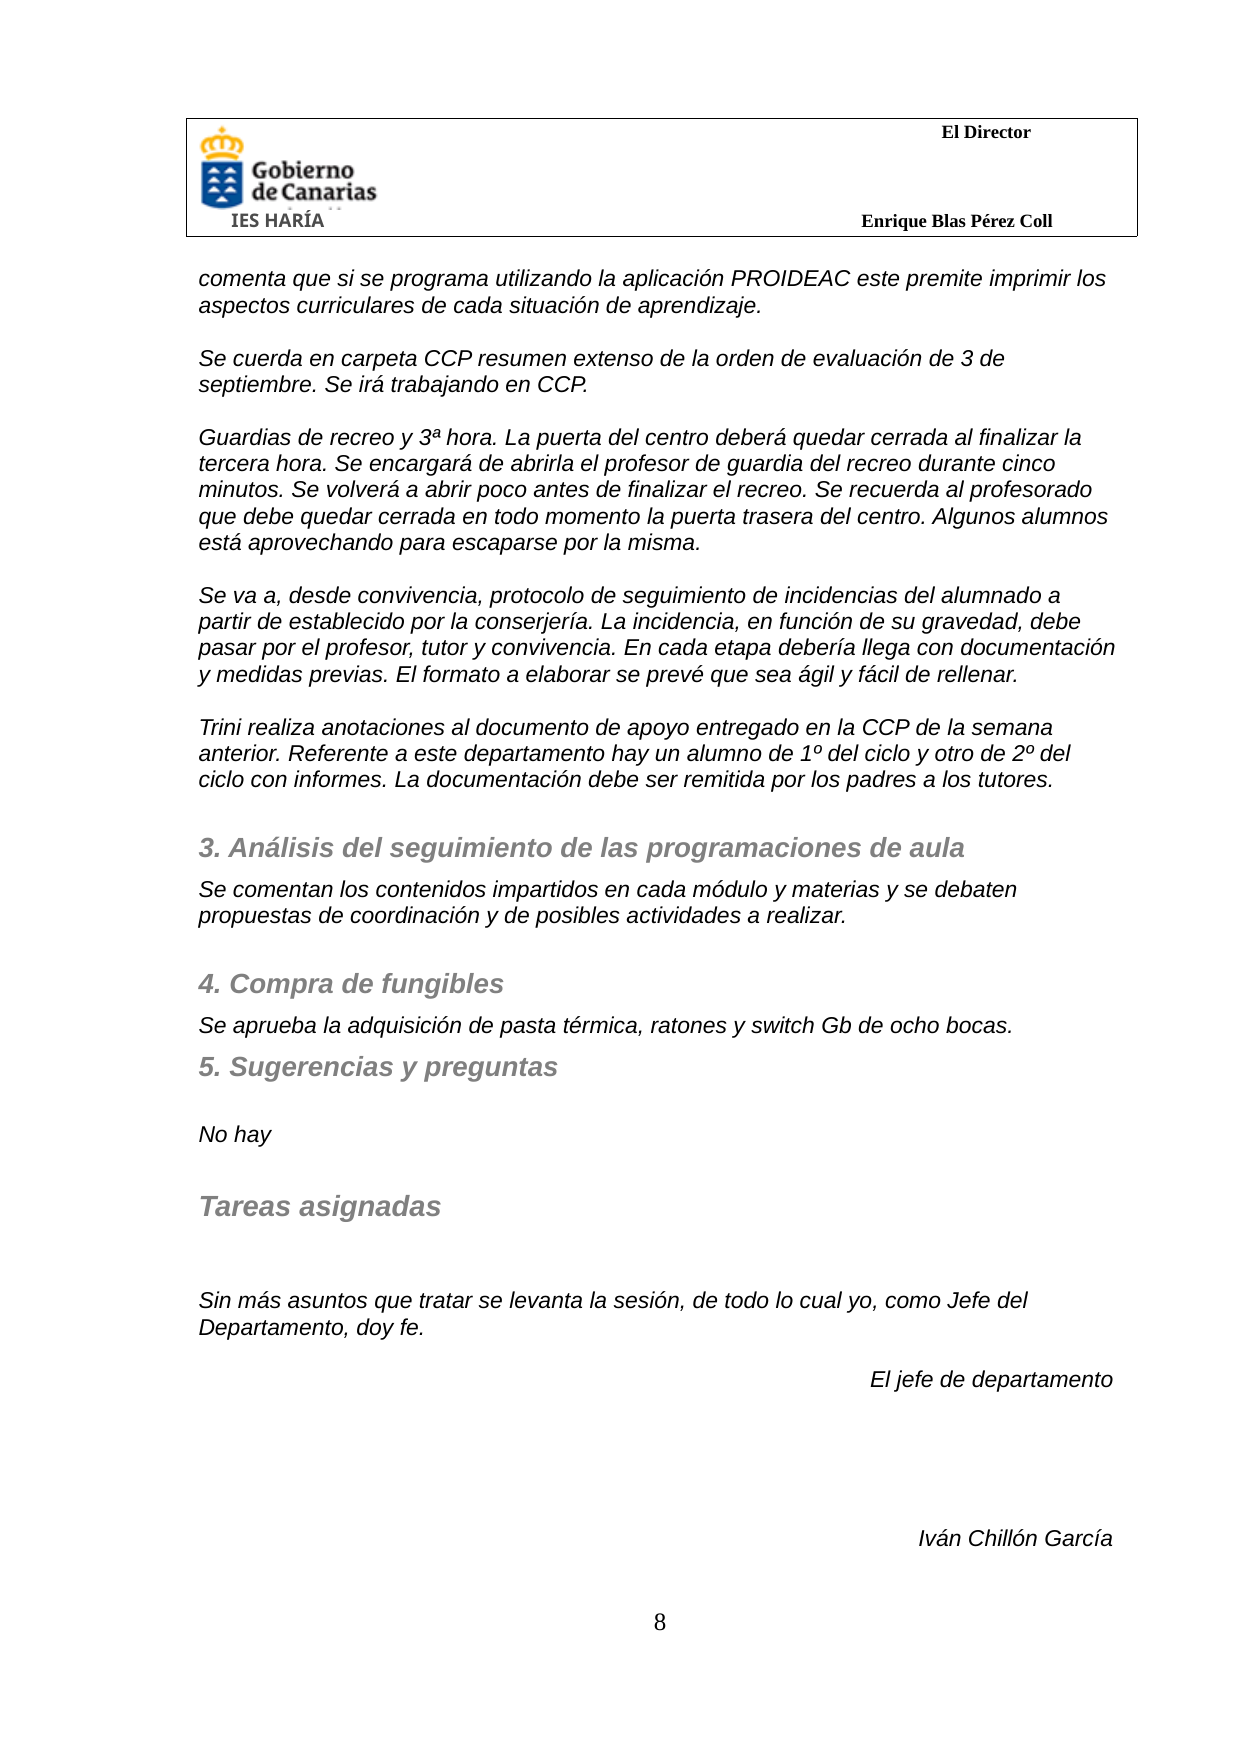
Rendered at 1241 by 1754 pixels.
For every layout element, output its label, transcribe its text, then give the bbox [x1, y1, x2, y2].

text comenta que si se programa utilizando la aplicación PROIDEAC este premite imprimir los aspectos curriculares de cada situación de aprendizaje. [198, 265, 1121, 318]
text Se aprueba la adquisición de pasta térmica, ratones y switch Gb de ocho bocas. [198, 1012, 1121, 1038]
text Trini realiza anotaciones al documento de apoyo entregado en la CCP de la semana anterior. Referente a este departamento hay un alumno de 1º del ciclo y otro de 2º del ciclo con informes. La documentación debe ser remitida por los padres a los tutores. [198, 713, 1121, 792]
text Se cuerda en carpeta CCP resumen extenso de la orden de evaluación de 3 de septiembre. Se irá trabajando en CCP. [198, 344, 1121, 397]
text Se comentan los contenidos impartidos en cada módulo y materias y se debaten propuestas de coordinación y de posibles actividades a realizar. [198, 876, 1121, 928]
text Guardias de recreo y 3ª hora. La puerta del centro deberá quedar cerrada al finalizar la tercera hora. Se encargará de abrirla el profesor de guardia del recreo durante cinco minutos. Se volverá a abrir poco antes de finalizar el recreo. Se recuerda al profesorado que debe quedar cerrada en todo momento la puerta trasera del centro. Algunos alumnos está aprovechando para escaparse por la misma. [198, 423, 1121, 555]
text El jefe de departamento [198, 1366, 1121, 1393]
text Sin más asuntos que tratar se levanta la sesión, de todo lo cual yo, como Jefe del Departamento, doy fe. [198, 1287, 1121, 1340]
subtitle Tareas asignadas [198, 1188, 1121, 1222]
picture [195, 123, 381, 210]
subtitle 3. Análisis del seguimiento de las programaciones de aula [198, 831, 1121, 863]
text Iván Chillón García [198, 1524, 1121, 1551]
subtitle 5. Sugerencias y preguntas [198, 1051, 1121, 1082]
text No hay [198, 1121, 1121, 1148]
subtitle 4. Compra de fungibles [198, 967, 1121, 999]
text Se va a, desde convivencia, protocolo de seguimiento de incidencias del alumnado a partir de establecido por la conserjería. La incidencia, en función de su gravedad, debe pasar por el profesor, tutor y convivencia. En cada etapa debería llega con documentación y medidas previas. El formato a elaborar se prevé que sea ágil y fácil de rellenar. [198, 582, 1121, 687]
